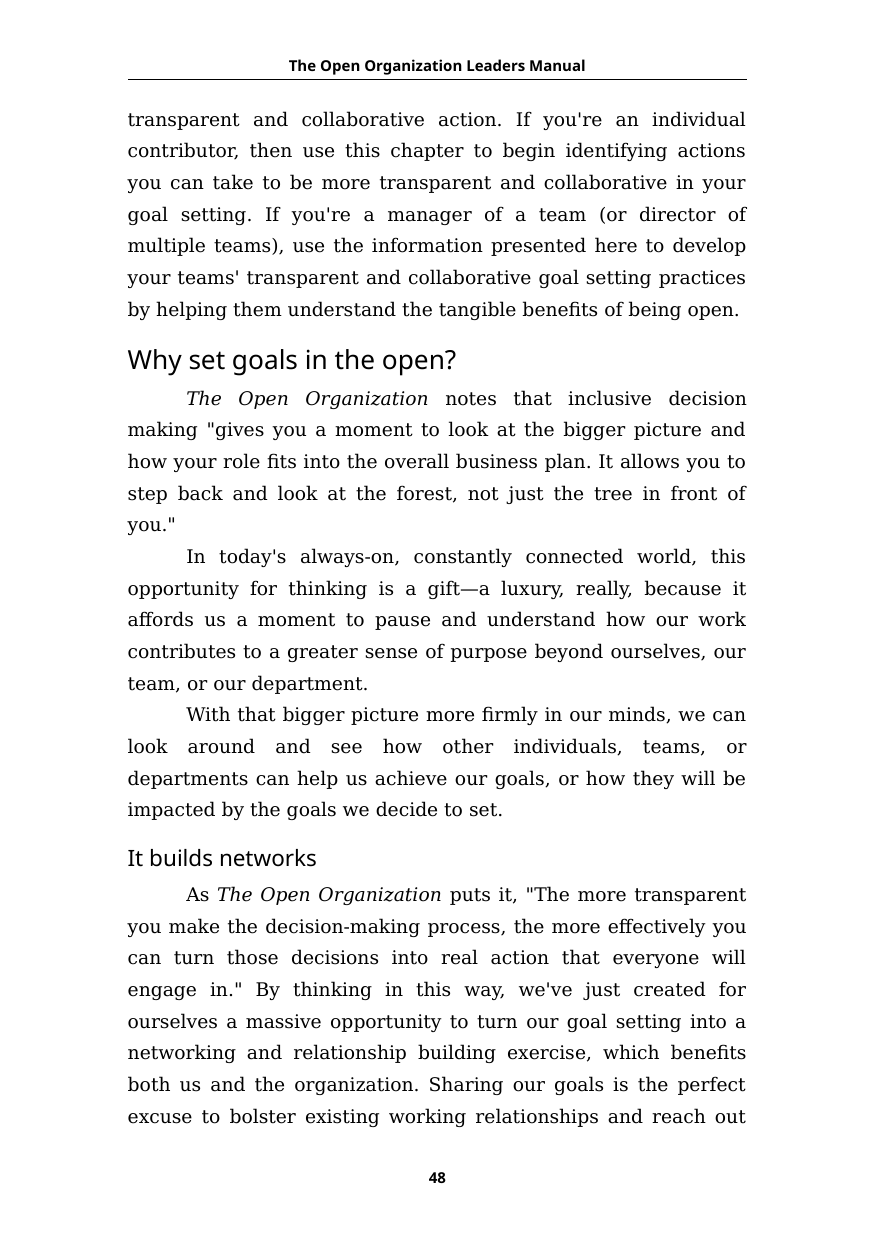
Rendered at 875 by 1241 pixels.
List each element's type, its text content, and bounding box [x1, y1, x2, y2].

text The Open Organization notes that inclusive decision making "gives you a moment to look at the bigger picture and how your role fits into the overall business plan. It allows you to step back and look at the forest, not just the tree in front of you." [127, 388, 747, 536]
subtitle Why set goals in the open? [127, 345, 747, 376]
text As The Open Organization puts it, "The more transparent you make the decision-making process, the more effectively you can turn those decisions into real action that everyone will engage in." By thinking in this way, we've just created for ourselves a massive opportunity to turn our goal setting into a networking and relationship building exercise, which benefits both us and the organization. Sharing our goals is the perfect excuse to bolster existing working relationships and reach out [127, 884, 747, 1127]
text transparent and collaborative action. If you're an individual contributor, then use this chapter to begin identifying actions you can take to be more transparent and collaborative in your goal setting. If you're a manager of a team (or director of multiple teams), use the information presented here to develop your teams' transparent and collaborative goal setting practices by helping them understand the tangible benefits of being open. [127, 109, 747, 321]
text In today's always-on, constantly connected world, this opportunity for thinking is a gift—a luxury, really, because it affords us a moment to pause and understand how our work contributes to a greater sense of purpose beyond ourselves, our team, or our department. [127, 546, 747, 694]
subtitle It builds networks [127, 846, 747, 872]
text With that bigger picture more firmly in our minds, we can look around and see how other individuals, teams, or departments can help us achieve our goals, or how they will be impacted by the goals we decide to set. [127, 704, 747, 821]
